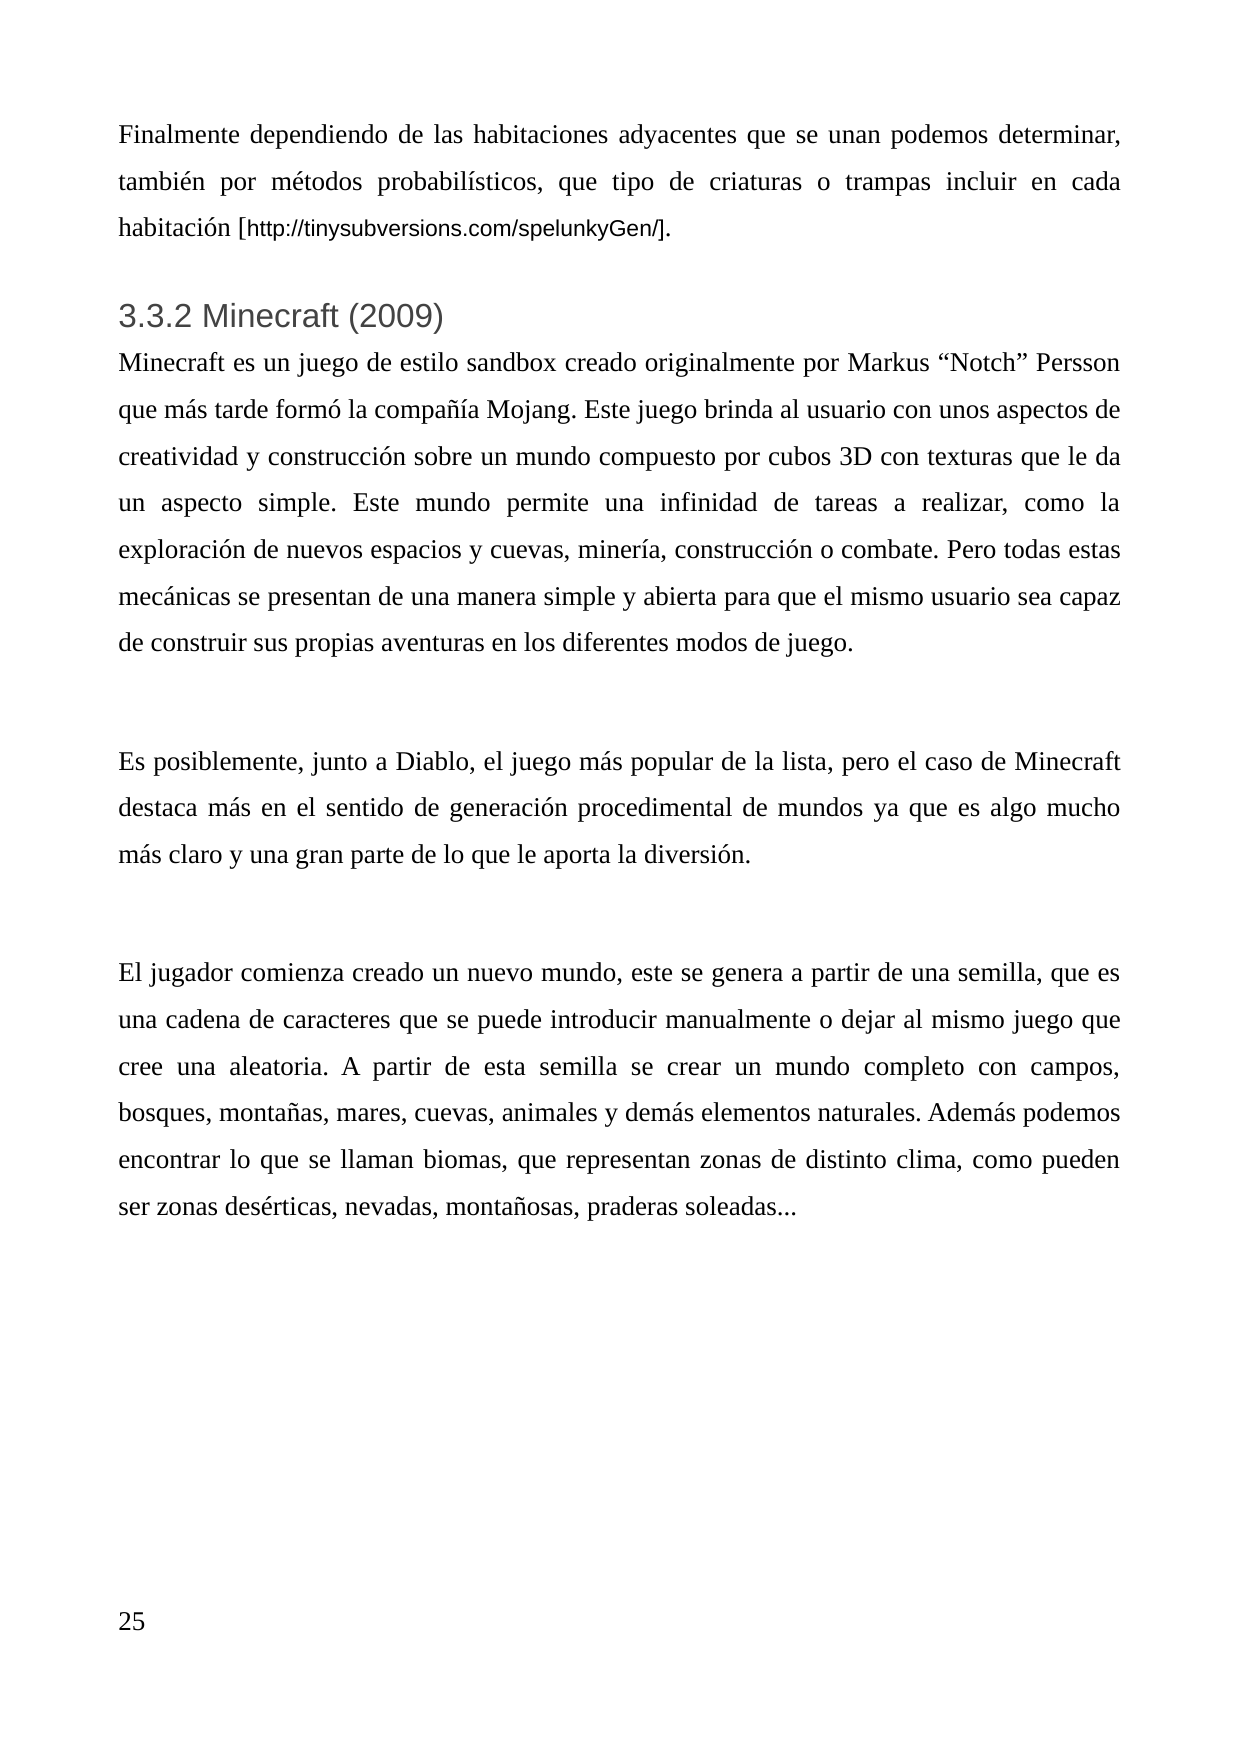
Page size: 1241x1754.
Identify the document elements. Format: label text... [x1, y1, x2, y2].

text Minecraft es un juego de estilo sandbox creado originalmente por Markus “Notch” Persson que más tarde formó la compañía Mojang. Este juego brinda al usuario con unos aspectos de creatividad y construcción sobre un mundo compuesto por cubos 3D con texturas que le da un aspecto simple. Este mundo permite una infinidad de tareas a realizar, como la exploración de nuevos espacios y cuevas, minería, construcción o combate. Pero todas estas mecánicas se presentan de una manera simple y abierta para que el mismo usuario sea capaz de construir sus propias aventuras en los diferentes modos de juego. [118, 347, 1122, 658]
subtitle Minecraft (2009) [118, 296, 1122, 334]
text Es posiblemente, junto a Diablo, el juego más popular de la lista, pero el caso de Minecraft destaca más en el sentido de generación procedimental de mundos ya que es algo mucho más claro y una gran parte de lo que le aporta la diversión. [118, 745, 1122, 869]
text Finalmente dependiendo de las habitaciones adyacentes que se unan podemos determinar, también por métodos probabilísticos, que tipo de criaturas o trampas incluir en cada habitación [http://tinysubversions.com/spelunkyGen/]. [118, 118, 1122, 243]
text El jugador comienza creado un nuevo mundo, este se genera a partir de una semilla, que es una cadena de caracteres que se puede introducir manualmente o dejar al mismo juego que cree una aleatoria. A partir de esta semilla se crear un mundo completo con campos, bosques, montañas, mares, cuevas, animales y demás elementos naturales. Además podemos encontrar lo que se llaman biomas, que representan zonas de distinto clima, como pueden ser zonas desérticas, nevadas, montañosas, praderas soleadas... [118, 957, 1122, 1221]
